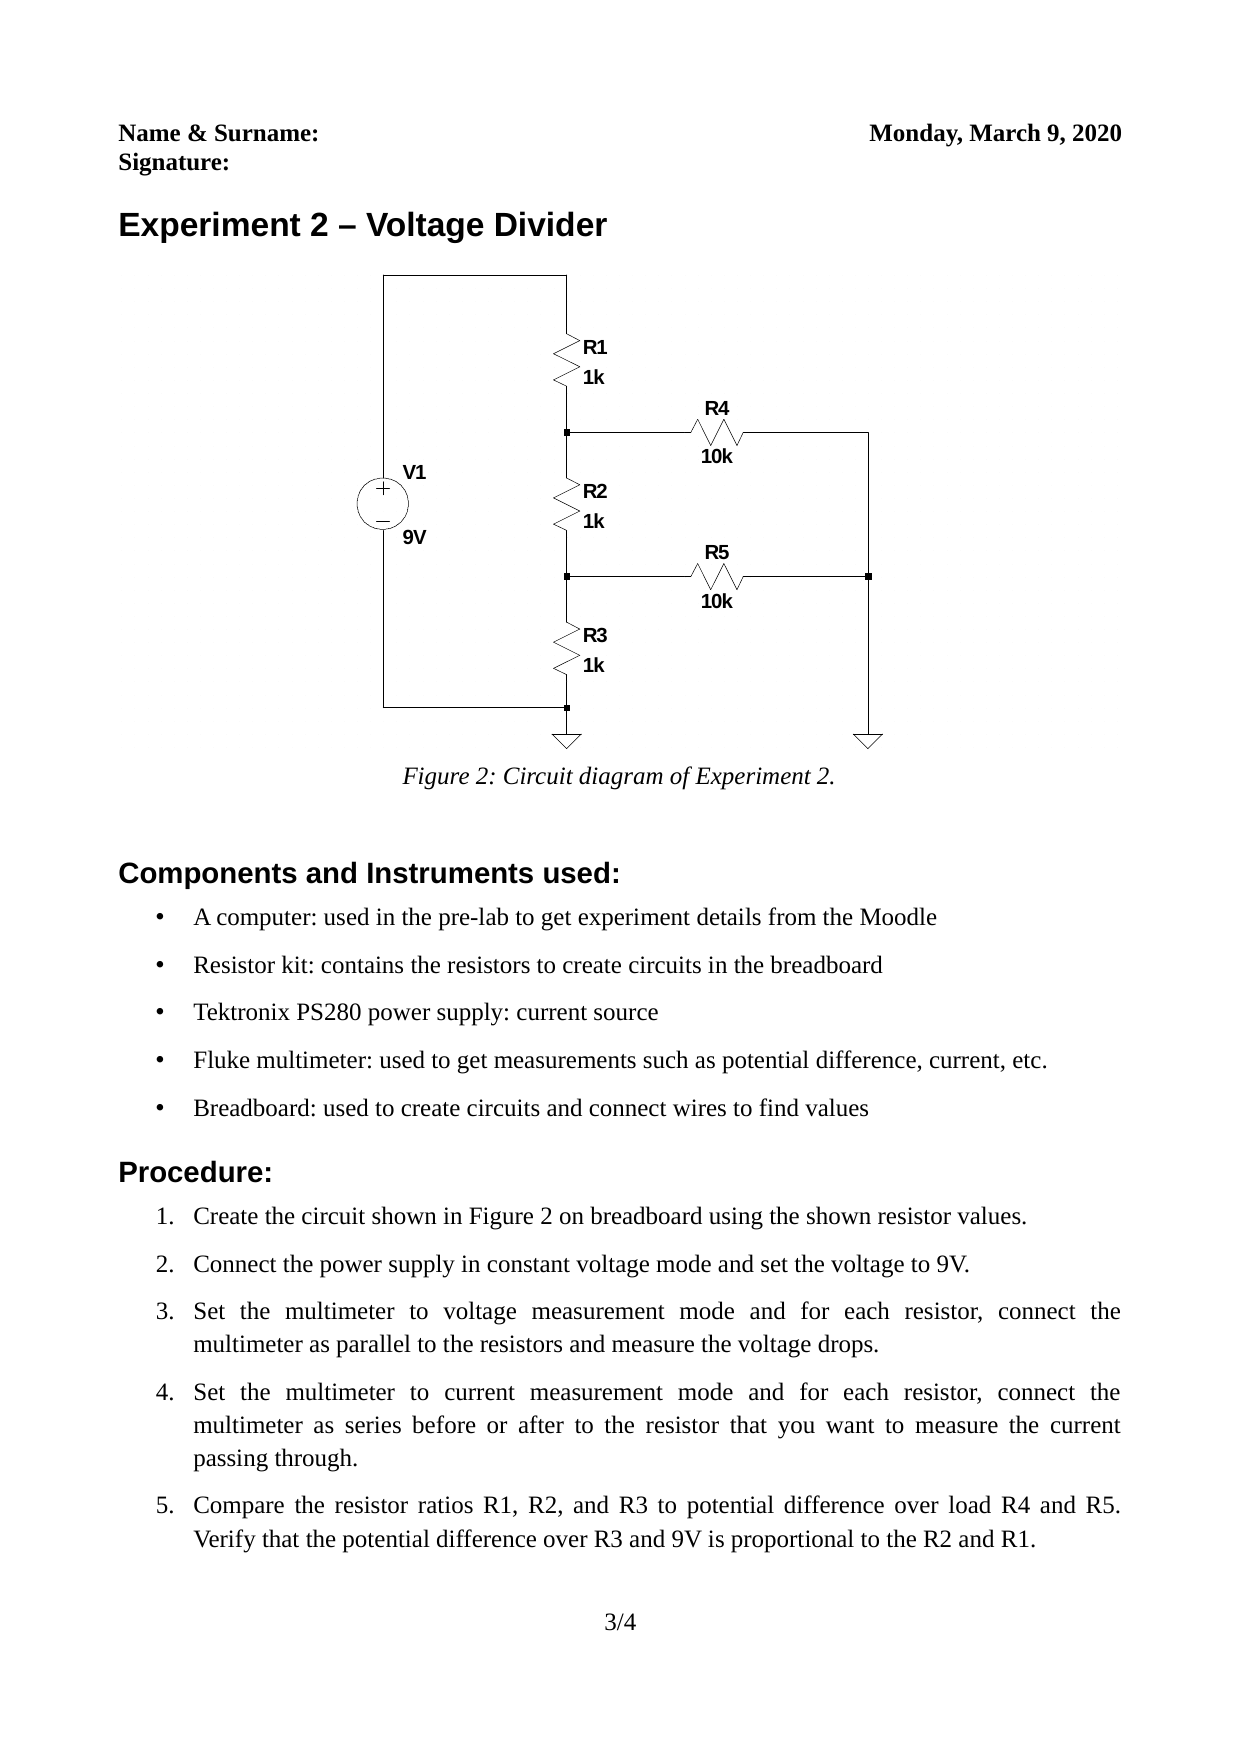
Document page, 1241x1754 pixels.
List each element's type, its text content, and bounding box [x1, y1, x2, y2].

list Fluke multimeter: used to get measurements such as potential difference, current, etc. [156, 1045, 1122, 1074]
list Set the multimeter to current measurement mode and for each resistor, connect the multimeter as series before or after to the resistor that you want to measure the current passing through. [156, 1377, 1122, 1472]
list Set the multimeter to voltage measurement mode and for each resistor, connect the multimeter as parallel to the resistors and measure the voltage drops. [156, 1296, 1122, 1358]
list Resistor kit: contains the resistors to create circuits in the breadboard [156, 950, 1122, 979]
list Tektronix PS280 power supply: current source [156, 997, 1122, 1026]
subtitle Components and Instruments used: [118, 856, 1122, 890]
list Breadboard: used to create circuits and connect wires to find values [156, 1093, 1122, 1121]
subtitle Experiment 2 – Voltage Divider [118, 205, 1122, 244]
text Figure 2: Circuit diagram of Experiment 2. [118, 269, 1122, 789]
list A computer: used in the pre-lab to get experiment details from the Moodle [156, 902, 1122, 931]
subtitle Procedure: [118, 1155, 1122, 1189]
list Create the circuit shown in Figure 2 on breadboard using the shown resistor values. [156, 1201, 1122, 1230]
list Connect the power supply in constant voltage mode and set the voltage to 9V. [156, 1249, 1122, 1277]
list Compare the resistor ratios R1, R2, and R3 to potential difference over load R4 and R5. Verify that the potential difference over R3 and 9V is proportional to the R2 and R1. [156, 1491, 1122, 1552]
